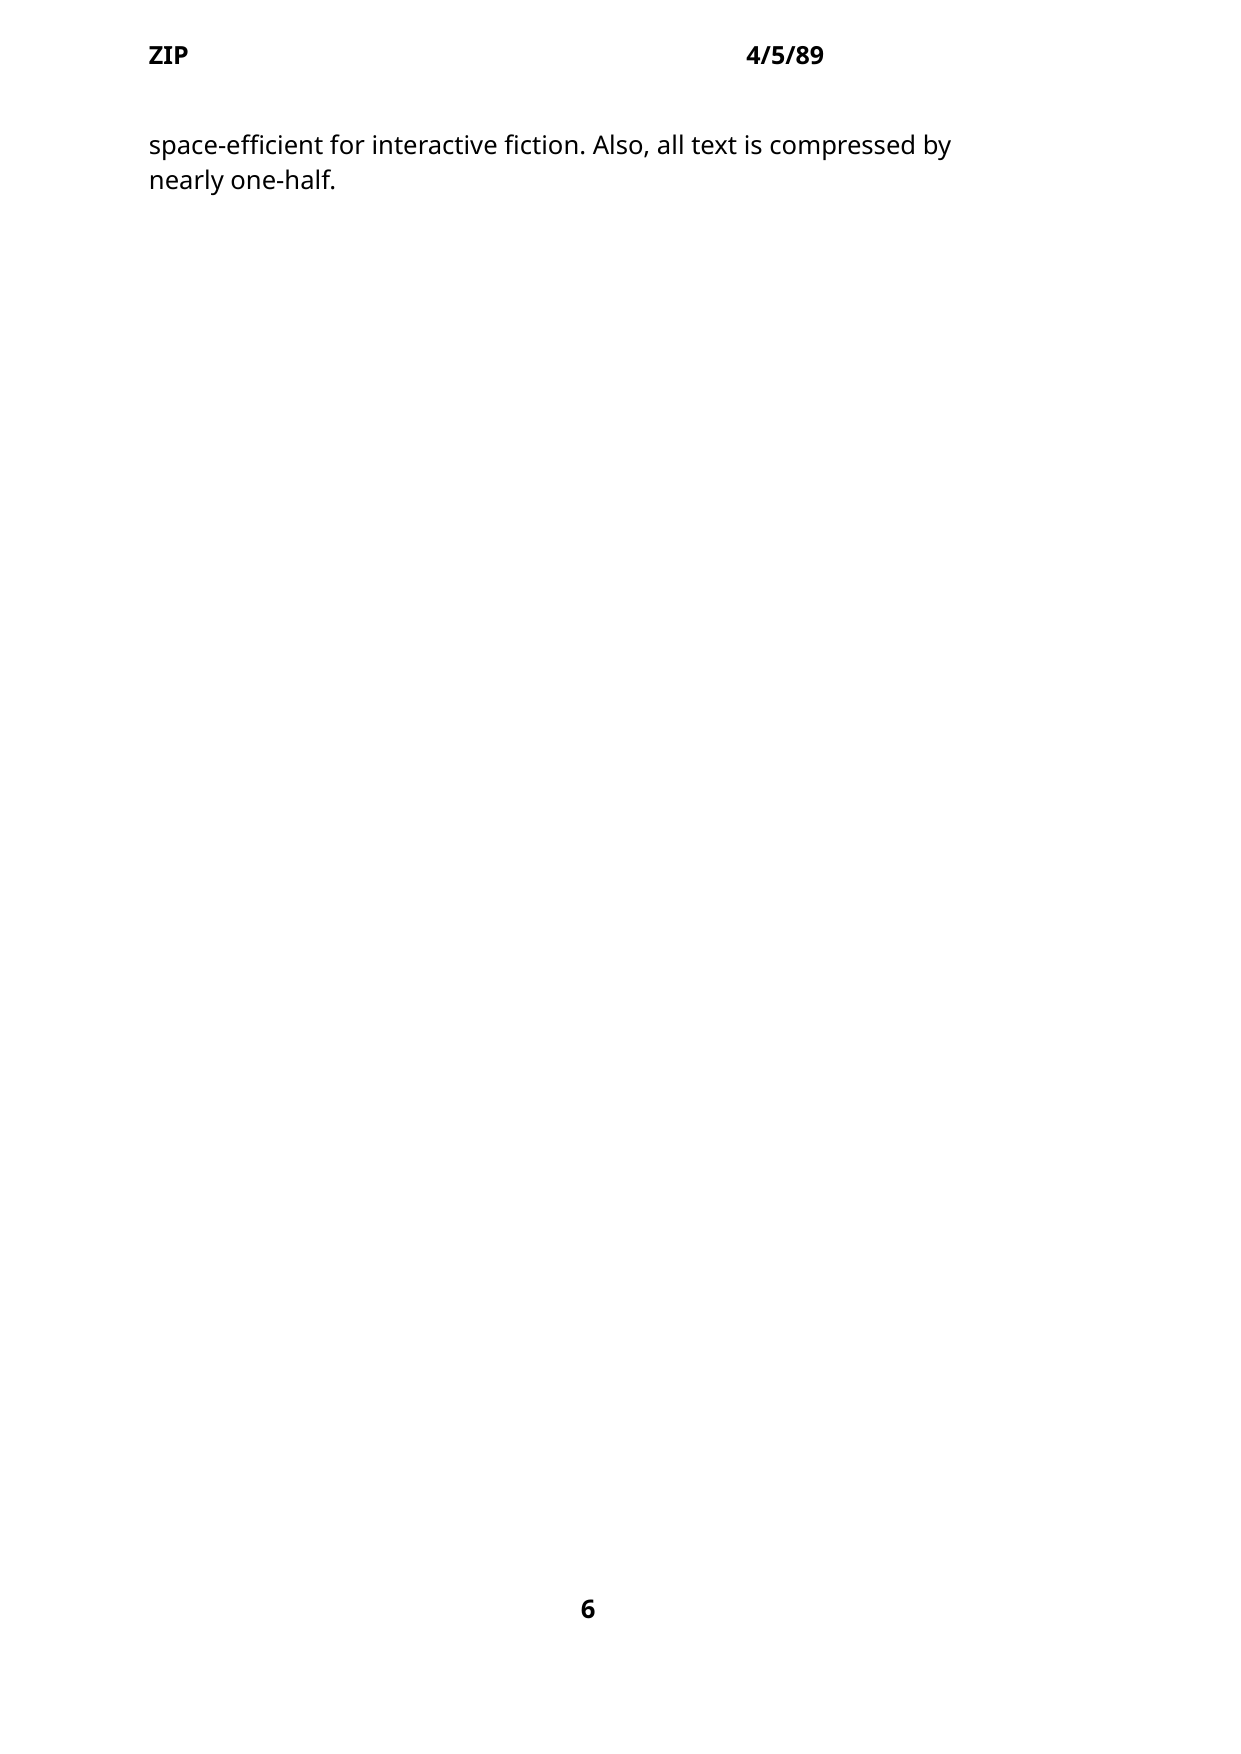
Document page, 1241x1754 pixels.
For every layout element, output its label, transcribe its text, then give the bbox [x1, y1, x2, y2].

text space-efficient for interactive fiction. Also, all text is compressed by nearly one-half. [149, 127, 1027, 197]
